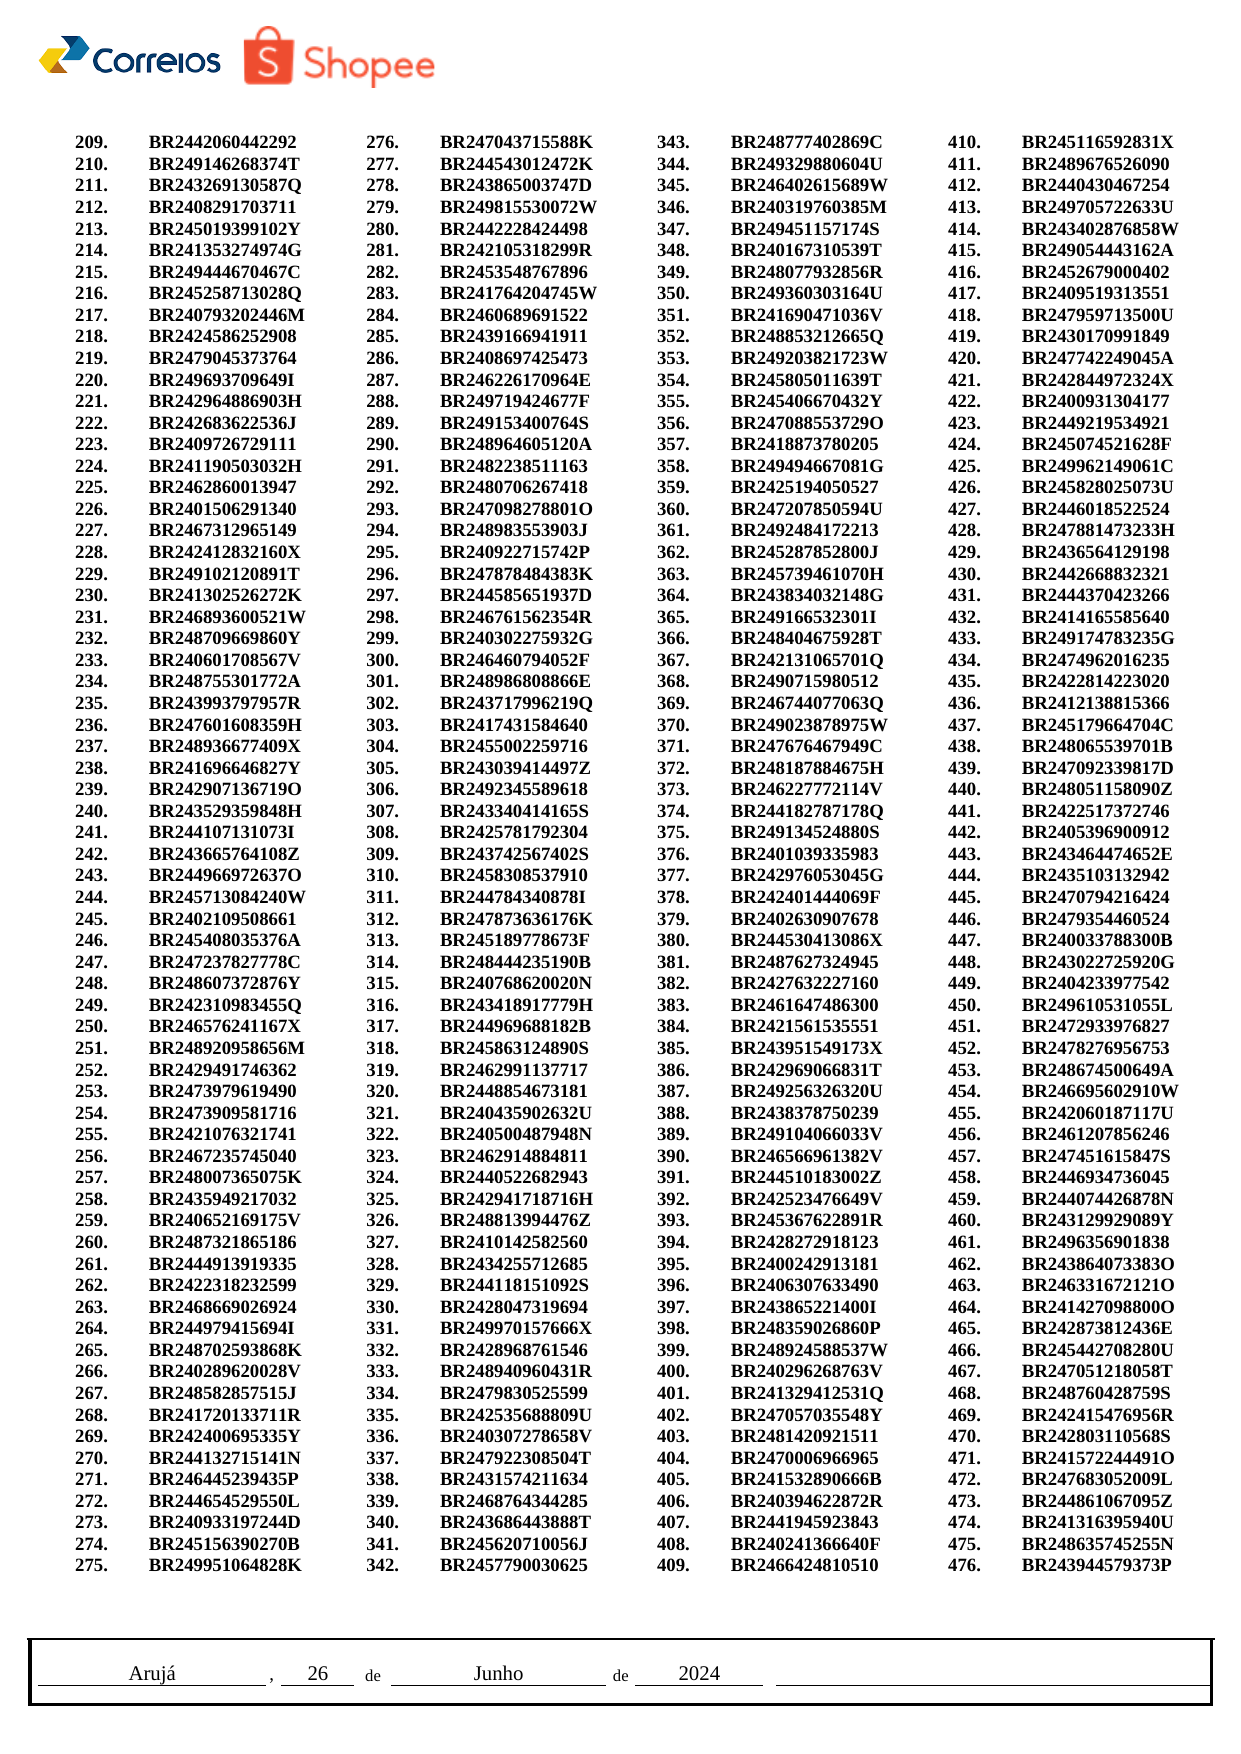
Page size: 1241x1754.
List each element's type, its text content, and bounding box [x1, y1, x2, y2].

list BR249174783235G [948, 627, 1240, 649]
list BR2402109508661 [75, 907, 329, 929]
list BR249256326320U [657, 1080, 911, 1102]
list BR240033788300B [948, 929, 1240, 951]
list BR247088553729O [657, 412, 911, 433]
list BR245116592831X [948, 131, 1240, 153]
list BR248702593868K [75, 1339, 329, 1360]
list BR241764204745W [366, 282, 620, 304]
list BR248983553903J [366, 519, 620, 541]
list BR2492484172213 [657, 519, 911, 541]
list BR2400931304177 [948, 390, 1240, 412]
list BR2428968761546 [366, 1339, 620, 1360]
list BR247051218058T [948, 1360, 1240, 1382]
list BR244543012472K [366, 153, 620, 174]
list BR248065539701B [948, 735, 1240, 757]
list BR249153400764S [366, 412, 620, 433]
list BR241190503032H [75, 455, 329, 476]
list BR2406307633490 [657, 1274, 911, 1296]
list BR249104066033V [657, 1123, 911, 1145]
list BR245156390270B [75, 1533, 329, 1554]
list BR2461207856246 [948, 1123, 1240, 1145]
list BR2479354460524 [948, 907, 1240, 929]
list BR2434255712685 [366, 1252, 620, 1274]
list BR242969066831T [657, 1058, 911, 1080]
list BR242401444069F [657, 886, 911, 907]
list BR245287852800J [657, 541, 911, 562]
list BR2421561535551 [657, 1015, 911, 1037]
list BR248607372876Y [75, 972, 329, 994]
list BR243402876858W [948, 217, 1240, 239]
list BR2470006966965 [657, 1447, 911, 1468]
list BR2430170991849 [948, 325, 1240, 347]
list BR249102120891T [75, 562, 329, 584]
list BR240933197244D [75, 1511, 329, 1533]
list BR243717996219Q [366, 692, 620, 713]
list BR243529359848H [75, 800, 329, 821]
list BR248635745255N [948, 1533, 1240, 1554]
list BR241532890666B [657, 1468, 911, 1490]
list BR242060187117U [948, 1102, 1240, 1123]
list BR2460689691522 [366, 304, 620, 325]
list BR243129929089Y [948, 1209, 1240, 1231]
list BR2431574211634 [366, 1468, 620, 1490]
list BR240241366640F [657, 1533, 911, 1554]
list BR2440522682943 [366, 1166, 620, 1188]
list BR2418873780205 [657, 433, 911, 455]
list BR246576241167X [75, 1015, 329, 1037]
list BR240302275932G [366, 627, 620, 649]
list BR2425194050527 [657, 476, 911, 498]
list BR240500487948N [366, 1123, 620, 1145]
list BR2414165585640 [948, 606, 1240, 627]
list BR243993797957R [75, 692, 329, 713]
list BR2427632227160 [657, 972, 911, 994]
list BR245258713028Q [75, 282, 329, 304]
list BR2410142582560 [366, 1231, 620, 1252]
list BR249693709649I [75, 368, 329, 390]
list BR248920958656M [75, 1037, 329, 1058]
list BR245179664704C [948, 713, 1240, 735]
list BR240319760385M [657, 196, 911, 217]
list BR242535688809U [366, 1403, 620, 1425]
list BR249705722633U [948, 196, 1240, 217]
list BR248853212665Q [657, 325, 911, 347]
list BR2478276956753 [948, 1037, 1240, 1058]
list BR248709669860Y [75, 627, 329, 649]
list BR247922308504T [366, 1447, 620, 1468]
list BR2402630907678 [657, 907, 911, 929]
list BR2487321865186 [75, 1231, 329, 1252]
list BR2453548767896 [366, 261, 620, 282]
list BR2472933976827 [948, 1015, 1240, 1037]
list BR2428272918123 [657, 1231, 911, 1252]
list BR249329880604U [657, 153, 911, 174]
list BR2452679000402 [948, 261, 1240, 282]
list BR248444235190B [366, 951, 620, 972]
list BR2424586252908 [75, 325, 329, 347]
list BR244118151092S [366, 1274, 620, 1296]
list BR243865003747D [366, 174, 620, 196]
list BR243834032148G [657, 584, 911, 606]
list BR246226170964E [366, 368, 620, 390]
list BR2417431584640 [366, 713, 620, 735]
list BR249451157174S [657, 217, 911, 239]
list BR247601608359H [75, 713, 329, 735]
list BR246744077063Q [657, 692, 911, 713]
list BR2462860013947 [75, 476, 329, 498]
list BR2468669026924 [75, 1296, 329, 1317]
list BR240307278658V [366, 1425, 620, 1447]
list BR241329412531Q [657, 1382, 911, 1403]
list BR2442668832321 [948, 562, 1240, 584]
list BR242131065701Q [657, 649, 911, 670]
list BR242907136719O [75, 778, 329, 800]
list BR2474962016235 [948, 649, 1240, 670]
list BR2481420921511 [657, 1425, 911, 1447]
list BR2441945923843 [657, 1511, 911, 1533]
list BR248051158090Z [948, 778, 1240, 800]
list BR244654529550L [75, 1490, 329, 1511]
list BR243742567402S [366, 843, 620, 864]
list BR241316395940U [948, 1511, 1240, 1533]
list BR2462991137717 [366, 1058, 620, 1080]
list BR2467235745040 [75, 1145, 329, 1166]
list BR248986808866E [366, 670, 620, 692]
list BR2468764344285 [366, 1490, 620, 1511]
list BR244861067095Z [948, 1490, 1240, 1511]
list BR241302526272K [75, 584, 329, 606]
list BR2400242913181 [657, 1252, 911, 1274]
list BR243944579373P [948, 1554, 1240, 1576]
list BR2444370423266 [948, 584, 1240, 606]
list BR2442060442292 [75, 131, 329, 153]
list BR2446934736045 [948, 1166, 1240, 1188]
list BR2429491746362 [75, 1058, 329, 1080]
list BR2473979619490 [75, 1080, 329, 1102]
list BR240167310539T [657, 239, 911, 261]
list BR244510183002Z [657, 1166, 911, 1188]
list BR242941718716H [366, 1188, 620, 1209]
list BR247873636176K [366, 907, 620, 929]
list BR245019399102Y [75, 217, 329, 239]
list BR2470794216424 [948, 886, 1240, 907]
list BR2461647486300 [657, 994, 911, 1015]
list BR245713084240W [75, 886, 329, 907]
list BR243686443888T [366, 1511, 620, 1533]
list BR248674500649A [948, 1058, 1240, 1080]
list BR2422517372746 [948, 800, 1240, 821]
list BR247092339817D [948, 757, 1240, 778]
list BR241696646827Y [75, 757, 329, 778]
list BR242415476956R [948, 1403, 1240, 1425]
list BR245406670432Y [657, 390, 911, 412]
list BR244182787178Q [657, 800, 911, 821]
list BR2412138815366 [948, 692, 1240, 713]
list BR240394622872R [657, 1490, 911, 1511]
list BR242964886903H [75, 390, 329, 412]
list BR2473909581716 [75, 1102, 329, 1123]
list BR2425781792304 [366, 821, 620, 843]
list BR240289620028V [75, 1360, 329, 1382]
list BR249951064828K [75, 1554, 329, 1576]
list BR243464474652E [948, 843, 1240, 864]
list BR241427098800O [948, 1296, 1240, 1317]
list BR242803110568S [948, 1425, 1240, 1447]
list BR2440430467254 [948, 174, 1240, 196]
list BR2408697425473 [366, 347, 620, 368]
list BR245408035376A [75, 929, 329, 951]
list BR248359026860P [657, 1317, 911, 1339]
list BR242310983455Q [75, 994, 329, 1015]
list BR240922715742P [366, 541, 620, 562]
list BR249023878975W [657, 713, 911, 735]
list BR2455002259716 [366, 735, 620, 757]
list BR242400695335Y [75, 1425, 329, 1447]
list BR246331672121O [948, 1274, 1240, 1296]
list BR2492345589618 [366, 778, 620, 800]
list BR240793202446M [75, 304, 329, 325]
list BR246566961382V [657, 1145, 911, 1166]
list BR245442708280U [948, 1339, 1240, 1360]
list BR245828025073U [948, 476, 1240, 498]
list BR2458308537910 [366, 864, 620, 886]
list BR243340414165S [366, 800, 620, 821]
list BR249494667081G [657, 455, 911, 476]
list BR243269130587Q [75, 174, 329, 196]
list BR240601708567V [75, 649, 329, 670]
list BR248404675928T [657, 627, 911, 649]
list BR241353274974G [75, 239, 329, 261]
list BR242523476649V [657, 1188, 911, 1209]
list BR247742249045A [948, 347, 1240, 368]
list BR249962149061C [948, 455, 1240, 476]
list BR244074426878N [948, 1188, 1240, 1209]
list BR2435103132942 [948, 864, 1240, 886]
list BR241690471036V [657, 304, 911, 325]
list BR244784340878I [366, 886, 620, 907]
list BR248582857515J [75, 1382, 329, 1403]
list BR2422318232599 [75, 1274, 329, 1296]
list BR2409726729111 [75, 433, 329, 455]
list BR2446018522524 [948, 498, 1240, 519]
list BR246402615689W [657, 174, 911, 196]
list BR2482238511163 [366, 455, 620, 476]
list BR248777402869C [657, 131, 911, 153]
list BR249166532301I [657, 606, 911, 627]
list BR2448854673181 [366, 1080, 620, 1102]
list BR245074521628F [948, 433, 1240, 455]
list BR249360303164U [657, 282, 911, 304]
list BR244585651937D [366, 584, 620, 606]
list BR248077932856R [657, 261, 911, 282]
list BR2421076321741 [75, 1123, 329, 1145]
list BR246893600521W [75, 606, 329, 627]
list BR2480706267418 [366, 476, 620, 498]
list BR245189778673F [366, 929, 620, 951]
list BR247043715588K [366, 131, 620, 153]
list BR248940960431R [366, 1360, 620, 1382]
list BR244107131073I [75, 821, 329, 843]
list BR240768620020N [366, 972, 620, 994]
list BR240652169175V [75, 1209, 329, 1231]
list BR2401506291340 [75, 498, 329, 519]
list BR2467312965149 [75, 519, 329, 541]
list BR240296268763V [657, 1360, 911, 1382]
list BR244969688182B [366, 1015, 620, 1037]
list BR246460794052F [366, 649, 620, 670]
list BR246445239435P [75, 1468, 329, 1490]
list BR2496356901838 [948, 1231, 1240, 1252]
list BR2442228424498 [366, 217, 620, 239]
list BR2479830525599 [366, 1382, 620, 1403]
list BR246227772114V [657, 778, 911, 800]
list BR2405396900912 [948, 821, 1240, 843]
list BR2422814223020 [948, 670, 1240, 692]
list BR244979415694I [75, 1317, 329, 1339]
list BR248924588537W [657, 1339, 911, 1360]
list BR247237827778C [75, 951, 329, 972]
list BR247451615847S [948, 1145, 1240, 1166]
list BR2457790030625 [366, 1554, 620, 1576]
list BR245367622891R [657, 1209, 911, 1231]
list BR2438378750239 [657, 1102, 911, 1123]
list BR2466424810510 [657, 1554, 911, 1576]
list BR242976053045G [657, 864, 911, 886]
list BR2449219534921 [948, 412, 1240, 433]
list BR243865221400I [657, 1296, 911, 1317]
list BR249719424677F [366, 390, 620, 412]
list BR243022725920G [948, 951, 1240, 972]
list BR247878484383K [366, 562, 620, 584]
list BR246761562354R [366, 606, 620, 627]
list BR246695602910W [948, 1080, 1240, 1102]
list BR249134524880S [657, 821, 911, 843]
list BR242844972324X [948, 368, 1240, 390]
list BR248187884675H [657, 757, 911, 778]
list BR243864073383O [948, 1252, 1240, 1274]
list BR242412832160X [75, 541, 329, 562]
list BR243665764108Z [75, 843, 329, 864]
list BR2487627324945 [657, 951, 911, 972]
list BR2462914884811 [366, 1145, 620, 1166]
list BR248755301772A [75, 670, 329, 692]
list BR242873812436E [948, 1317, 1240, 1339]
list BR244530413086X [657, 929, 911, 951]
list BR248760428759S [948, 1382, 1240, 1403]
list BR249610531055L [948, 994, 1240, 1015]
list BR2404233977542 [948, 972, 1240, 994]
list BR248964605120A [366, 433, 620, 455]
list BR2444913919335 [75, 1252, 329, 1274]
list BR249444670467C [75, 261, 329, 282]
list BR2479045373764 [75, 347, 329, 368]
list BR245863124890S [366, 1037, 620, 1058]
list BR247959713500U [948, 304, 1240, 325]
list BR241720133711R [75, 1403, 329, 1425]
list BR247057035548Y [657, 1403, 911, 1425]
list BR2401039335983 [657, 843, 911, 864]
list BR247676467949C [657, 735, 911, 757]
list BR2490715980512 [657, 670, 911, 692]
list BR245620710056J [366, 1533, 620, 1554]
list BR249146268374T [75, 153, 329, 174]
list BR2489676526090 [948, 153, 1240, 174]
list BR2408291703711 [75, 196, 329, 217]
list BR247881473233H [948, 519, 1240, 541]
list BR247098278801O [366, 498, 620, 519]
list BR2435949217032 [75, 1188, 329, 1209]
list BR2409519313551 [948, 282, 1240, 304]
list BR244966972637O [75, 864, 329, 886]
list BR244132715141N [75, 1447, 329, 1468]
list BR243039414497Z [366, 757, 620, 778]
list BR248936677409X [75, 735, 329, 757]
list BR247207850594U [657, 498, 911, 519]
list BR2428047319694 [366, 1296, 620, 1317]
list BR242105318299R [366, 239, 620, 261]
list BR249203821723W [657, 347, 911, 368]
list BR2439166941911 [366, 325, 620, 347]
list BR245805011639T [657, 368, 911, 390]
list BR245739461070H [657, 562, 911, 584]
list BR248007365075K [75, 1166, 329, 1188]
list BR243418917779H [366, 994, 620, 1015]
list BR248813994476Z [366, 1209, 620, 1231]
list BR240435902632U [366, 1102, 620, 1123]
list BR241572244491O [948, 1447, 1240, 1468]
list BR2436564129198 [948, 541, 1240, 562]
list BR247683052009L [948, 1468, 1240, 1490]
list BR249815530072W [366, 196, 620, 217]
list BR249970157666X [366, 1317, 620, 1339]
list BR242683622536J [75, 412, 329, 433]
list BR249054443162A [948, 239, 1240, 261]
list BR243951549173X [657, 1037, 911, 1058]
